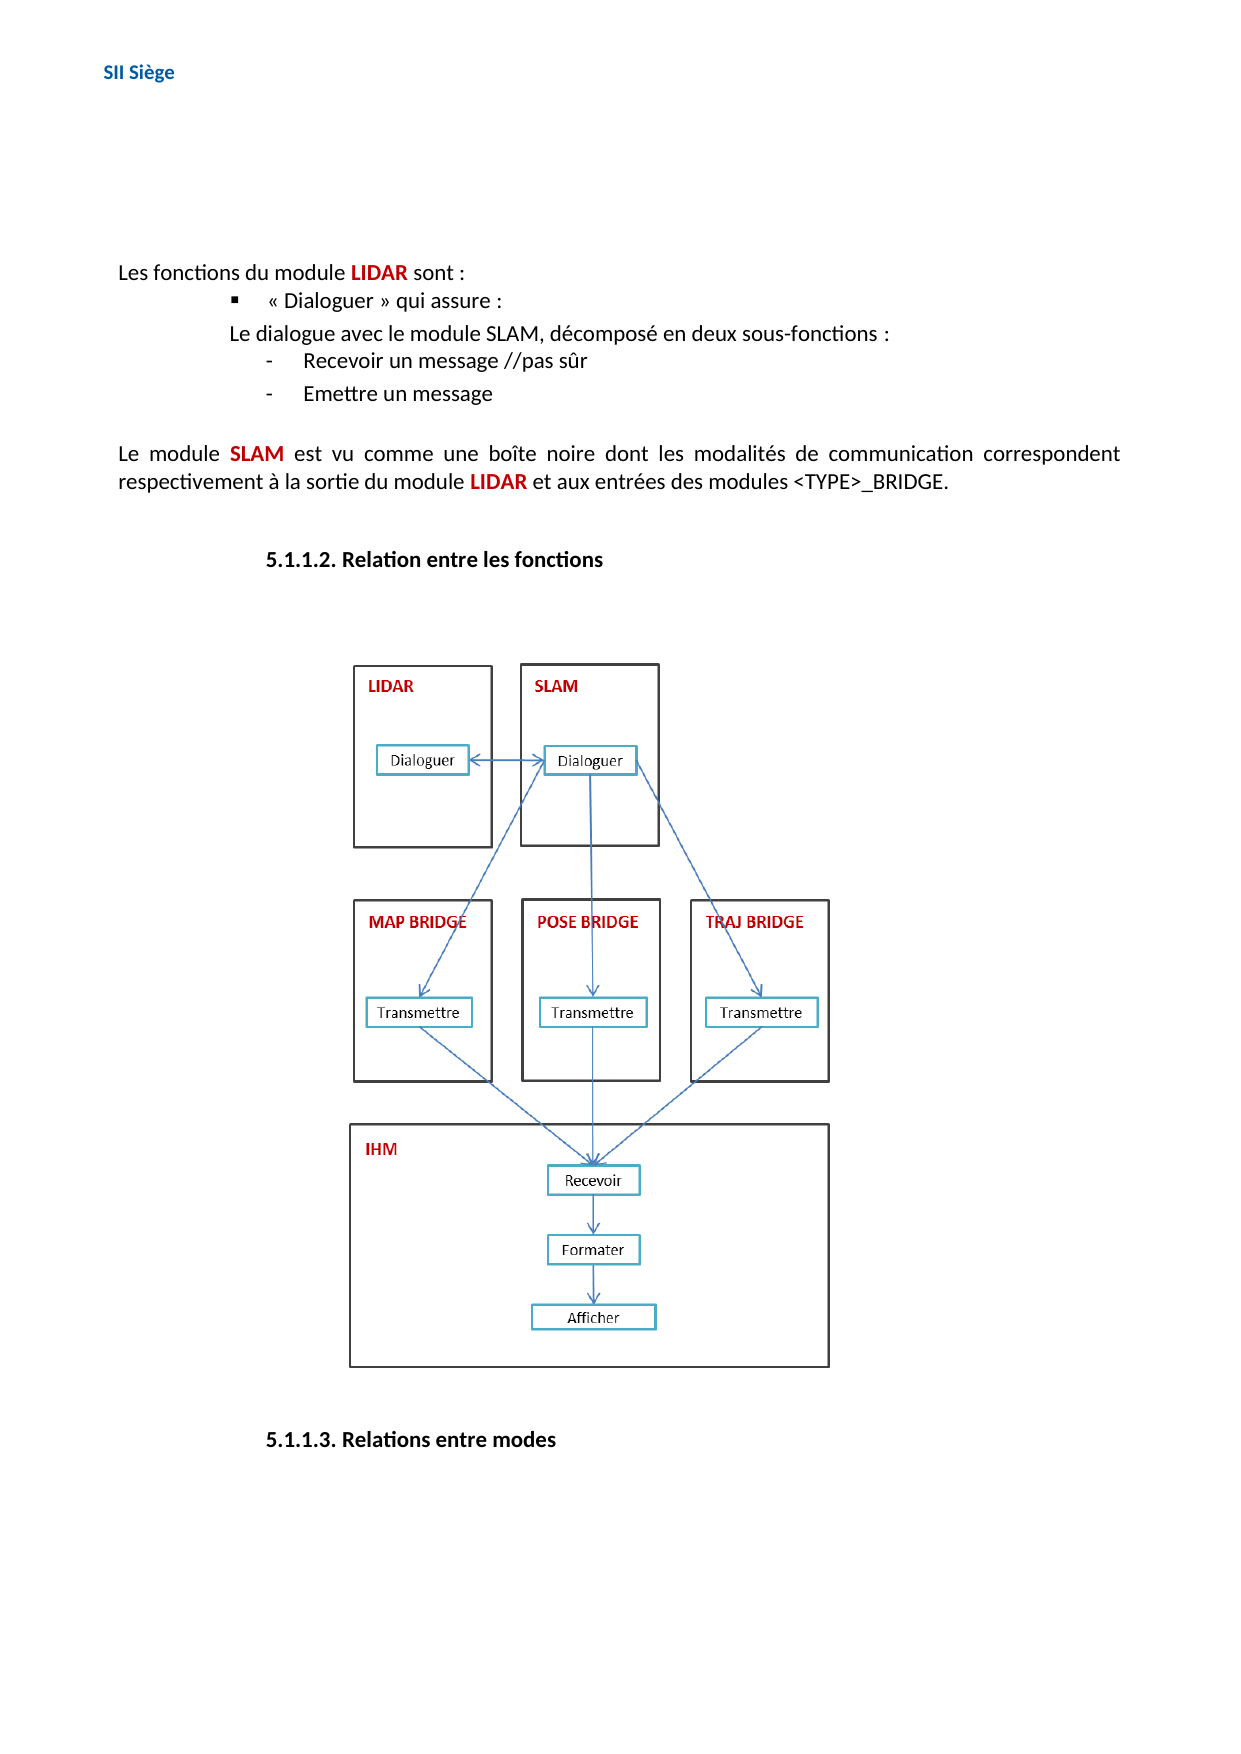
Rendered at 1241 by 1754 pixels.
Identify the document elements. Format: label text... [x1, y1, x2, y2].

subtitle Relation entre les fonctions [192, 545, 1122, 573]
text Les fonctions du module LIDAR sont : [118, 258, 1122, 286]
list Recevoir un message //pas sûr [266, 347, 1122, 375]
list Emettre un message [266, 379, 1122, 407]
picture [339, 663, 839, 1376]
text Le dialogue avec le module SLAM, décomposé en deux sous-fonctions : [229, 319, 1122, 347]
subtitle Relations entre modes [192, 1425, 1122, 1453]
list « Dialoguer » qui assure : [229, 286, 1122, 314]
text Le module SLAM est vu comme une boîte noire dont les modalités de communication correspondent respectivement à la sortie du module LIDAR et aux entrées des modules <TYPE>_BRIDGE. [118, 439, 1122, 495]
